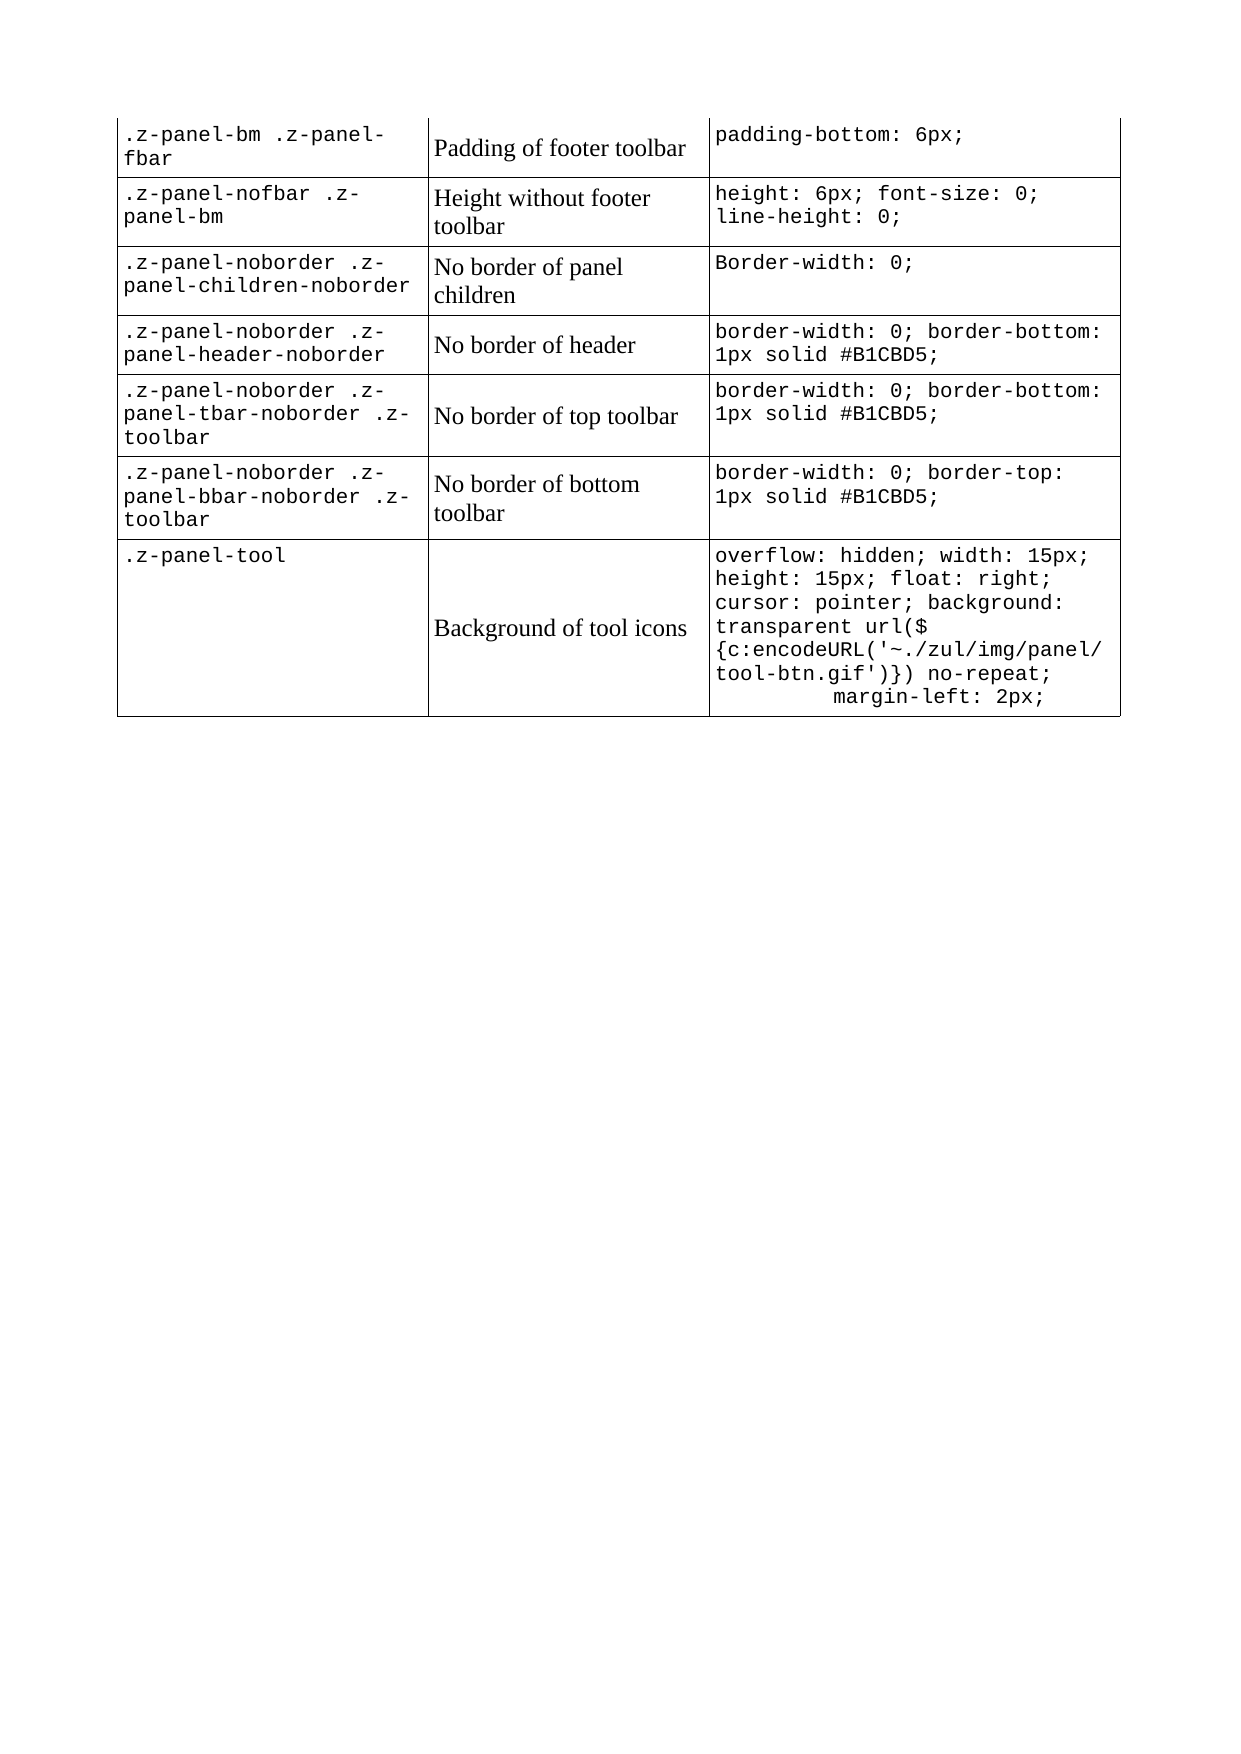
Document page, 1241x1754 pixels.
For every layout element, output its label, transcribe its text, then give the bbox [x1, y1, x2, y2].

table_cell border-width: 0; border-top: 1px solid #B1CBD5; [710, 457, 1120, 539]
table_cell No border of bottom toolbar [429, 457, 709, 539]
table_cell Padding of footer toolbar [429, 118, 709, 177]
table_cell .z-panel-noborder .z-panel-header-noborder [118, 316, 428, 374]
table_cell No border of top toolbar [429, 375, 709, 456]
table_cell .z-panel-noborder .z-panel-children-noborder [118, 247, 428, 315]
table_cell Height without footer toolbar [429, 178, 709, 246]
table_cell .z-panel-noborder .z-panel-bbar-noborder .z-toolbar [118, 457, 428, 539]
table_cell .z-panel-noborder .z-panel-tbar-noborder .z-toolbar [118, 375, 428, 456]
table_cell padding-bottom: 6px; [710, 118, 1120, 177]
table_cell border-width: 0; border-bottom: 1px solid #B1CBD5; [710, 316, 1120, 374]
table_cell .z-panel-tool [118, 540, 428, 716]
table_cell height: 6px; font-size: 0; line-height: 0; [710, 178, 1120, 246]
table_cell No border of panel children [429, 247, 709, 315]
table_cell border-width: 0; border-bottom: 1px solid #B1CBD5; [710, 375, 1120, 456]
table_cell overflow: hidden; width: 15px; height: 15px; float: right; cursor: pointer; background: transparent url(${c:encodeURL('~./zul/img/panel/tool-btn.gif')}) no-repeat; margin-left: 2px; [710, 540, 1120, 716]
table_cell .z-panel-bm .z-panel-fbar [118, 118, 428, 177]
table_cell Background of tool icons [429, 540, 709, 716]
table_cell Border-width: 0; [710, 247, 1120, 315]
table_cell .z-panel-nofbar .z-panel-bm [118, 178, 428, 246]
table_cell No border of header [429, 316, 709, 374]
